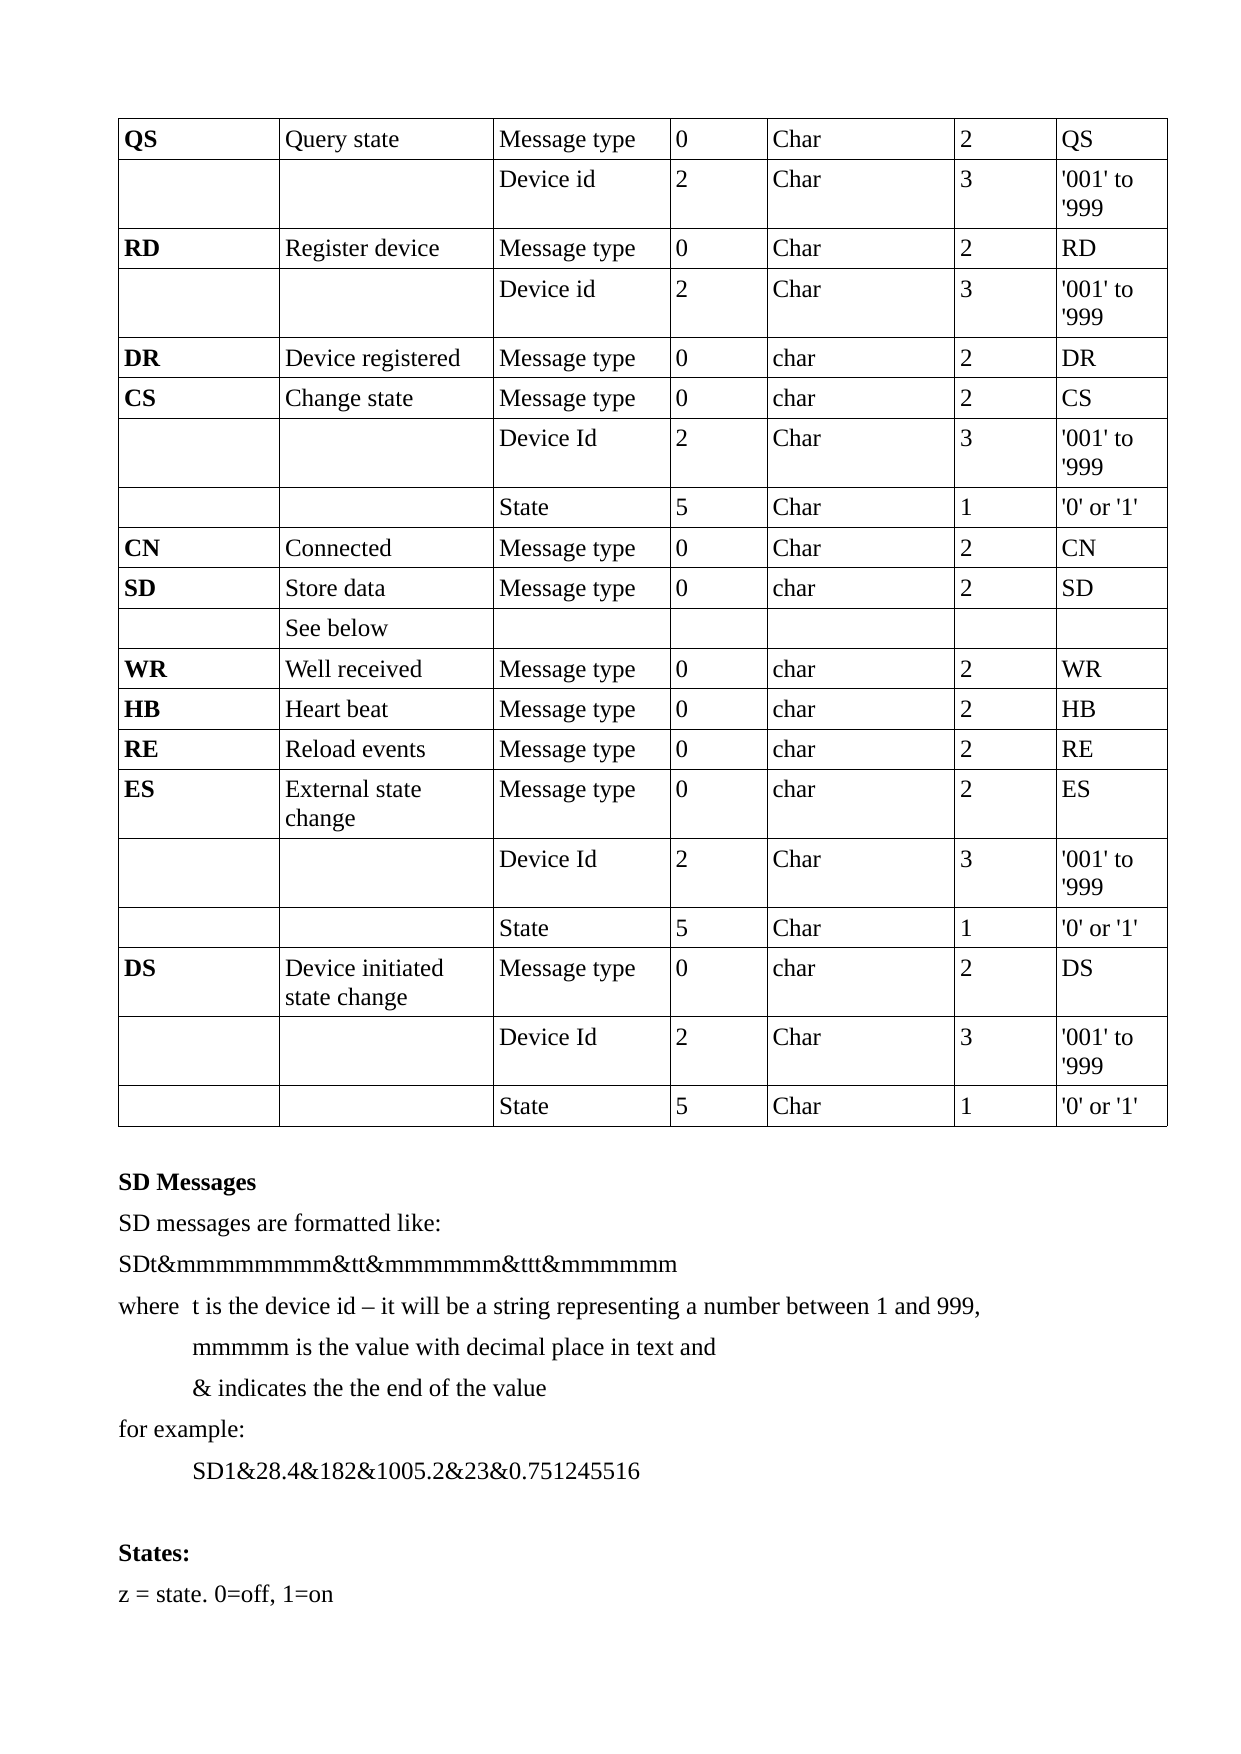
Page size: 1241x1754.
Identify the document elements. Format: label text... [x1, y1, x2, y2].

table_cell char [768, 730, 954, 769]
table_cell 5 [671, 1086, 767, 1126]
table_cell [119, 419, 279, 487]
table_cell 3 [955, 1017, 1056, 1085]
table_cell [119, 839, 279, 907]
table_cell 2 [955, 770, 1056, 838]
table_cell Char [768, 160, 954, 227]
table_cell Message type [494, 730, 670, 769]
table_cell 2 [671, 1017, 767, 1085]
table_cell [280, 839, 493, 907]
table_cell [280, 160, 493, 227]
table_cell Device Id [494, 419, 670, 487]
table_cell 2 [955, 730, 1056, 769]
table_cell '001' to '999 [1057, 160, 1167, 227]
table_cell Char [768, 528, 954, 567]
table_cell CN [1057, 528, 1167, 567]
text z = state. 0=off, 1=on [118, 1579, 1122, 1608]
table_cell [280, 1017, 493, 1085]
table_cell State [494, 488, 670, 527]
table_cell 1 [955, 488, 1056, 527]
table_cell HB [119, 689, 279, 728]
table_cell '0' or '1' [1057, 1086, 1167, 1126]
table_cell Connected [280, 528, 493, 567]
table_cell External state change [280, 770, 493, 838]
table_cell 2 [671, 839, 767, 907]
table_cell 2 [955, 229, 1056, 268]
table_cell char [768, 649, 954, 688]
table_cell [119, 1017, 279, 1085]
table_cell [280, 419, 493, 487]
table_cell [119, 269, 279, 337]
table_cell DR [1057, 338, 1167, 377]
table_cell CS [119, 378, 279, 417]
table_cell [1057, 609, 1167, 648]
table_cell 0 [671, 568, 767, 607]
table_cell DS [1057, 948, 1167, 1016]
text for example: [118, 1414, 1122, 1443]
table_cell Char [768, 1017, 954, 1085]
table_cell Well received [280, 649, 493, 688]
table_cell 5 [671, 908, 767, 947]
table_cell ES [1057, 770, 1167, 838]
table_cell char [768, 948, 954, 1016]
table_cell DS [119, 948, 279, 1016]
table_cell Device Id [494, 1017, 670, 1085]
table_cell Store data [280, 568, 493, 607]
text SD messages are formatted like: [118, 1208, 1122, 1237]
table_cell '001' to '999 [1057, 269, 1167, 337]
table_cell 3 [955, 269, 1056, 337]
table_cell Message type [494, 119, 670, 158]
table_cell DR [119, 338, 279, 377]
table_cell Reload events [280, 730, 493, 769]
table_cell Char [768, 229, 954, 268]
table_cell SD [119, 568, 279, 607]
table_cell 1 [955, 908, 1056, 947]
table_cell RE [1057, 730, 1167, 769]
table_cell RD [119, 229, 279, 268]
table_cell 0 [671, 689, 767, 728]
text where t is the device id – it will be a string representing a number between 1 and 999, [118, 1291, 1122, 1319]
table_cell Device id [494, 160, 670, 227]
table_cell Char [768, 419, 954, 487]
table_cell Message type [494, 948, 670, 1016]
table_cell Heart beat [280, 689, 493, 728]
table_cell 1 [955, 1086, 1056, 1126]
table_cell [768, 609, 954, 648]
table_cell Message type [494, 689, 670, 728]
table_cell char [768, 338, 954, 377]
table_cell Char [768, 839, 954, 907]
text SDt&mmmmmmmm&tt&mmmmmm&ttt&mmmmmm [118, 1249, 1122, 1278]
table_cell [671, 609, 767, 648]
table_cell CS [1057, 378, 1167, 417]
table_cell Query state [280, 119, 493, 158]
table_cell HB [1057, 689, 1167, 728]
table_cell [119, 908, 279, 947]
table_cell 0 [671, 378, 767, 417]
table_cell 2 [955, 378, 1056, 417]
table_cell CN [119, 528, 279, 567]
table_cell 2 [955, 528, 1056, 567]
table_cell 0 [671, 948, 767, 1016]
text SD Messages [118, 1167, 1122, 1196]
text & indicates the the end of the value [118, 1373, 1122, 1402]
table_cell 2 [671, 160, 767, 227]
table_cell '001' to '999 [1057, 1017, 1167, 1085]
table_cell '0' or '1' [1057, 488, 1167, 527]
table_cell 0 [671, 528, 767, 567]
table_cell 2 [671, 419, 767, 487]
table_cell ES [119, 770, 279, 838]
text SD1&28.4&182&1005.2&23&0.751245516 [118, 1456, 1122, 1484]
table_cell 2 [955, 119, 1056, 158]
table_cell Change state [280, 378, 493, 417]
table_cell Message type [494, 649, 670, 688]
table_cell Message type [494, 229, 670, 268]
table_cell Device id [494, 269, 670, 337]
text States: [118, 1538, 1122, 1567]
table_cell char [768, 689, 954, 728]
table_cell [280, 488, 493, 527]
table_cell See below [280, 609, 493, 648]
text mmmmm is the value with decimal place in text and [118, 1332, 1122, 1361]
table_cell char [768, 378, 954, 417]
table_cell [280, 908, 493, 947]
table_cell Register device [280, 229, 493, 268]
table_cell '001' to '999 [1057, 419, 1167, 487]
table_cell QS [119, 119, 279, 158]
table_cell Message type [494, 770, 670, 838]
table_cell 0 [671, 338, 767, 377]
table_cell State [494, 908, 670, 947]
table_cell 0 [671, 730, 767, 769]
table_cell Message type [494, 378, 670, 417]
table_cell char [768, 568, 954, 607]
table_cell [119, 488, 279, 527]
table_cell WR [1057, 649, 1167, 688]
table_cell WR [119, 649, 279, 688]
table_cell [280, 269, 493, 337]
table_cell Char [768, 488, 954, 527]
table_cell [119, 1086, 279, 1126]
table_cell State [494, 1086, 670, 1126]
table_cell 2 [955, 568, 1056, 607]
table_cell 2 [955, 689, 1056, 728]
table_cell Char [768, 908, 954, 947]
table_cell 2 [955, 948, 1056, 1016]
table_cell Char [768, 119, 954, 158]
table_cell 3 [955, 160, 1056, 227]
table_cell Device Id [494, 839, 670, 907]
table_cell 5 [671, 488, 767, 527]
table_cell Message type [494, 338, 670, 377]
table_cell Char [768, 1086, 954, 1126]
table_cell Device initiated state change [280, 948, 493, 1016]
table_cell Char [768, 269, 954, 337]
table_cell 0 [671, 649, 767, 688]
table_cell [119, 609, 279, 648]
table_cell SD [1057, 568, 1167, 607]
table_cell Message type [494, 528, 670, 567]
table_cell 2 [671, 269, 767, 337]
table_cell RE [119, 730, 279, 769]
table_cell 0 [671, 119, 767, 158]
table_cell 3 [955, 419, 1056, 487]
table_cell '0' or '1' [1057, 908, 1167, 947]
table_cell [494, 609, 670, 648]
table_cell 3 [955, 839, 1056, 907]
table_cell 2 [955, 338, 1056, 377]
table_cell [955, 609, 1056, 648]
table_cell '001' to '999 [1057, 839, 1167, 907]
table_cell 2 [955, 649, 1056, 688]
table_cell char [768, 770, 954, 838]
table_cell QS [1057, 119, 1167, 158]
table_cell RD [1057, 229, 1167, 268]
table_cell Message type [494, 568, 670, 607]
table_cell Device registered [280, 338, 493, 377]
table_cell 0 [671, 770, 767, 838]
table_cell [280, 1086, 493, 1126]
table_cell [119, 160, 279, 227]
table_cell 0 [671, 229, 767, 268]
